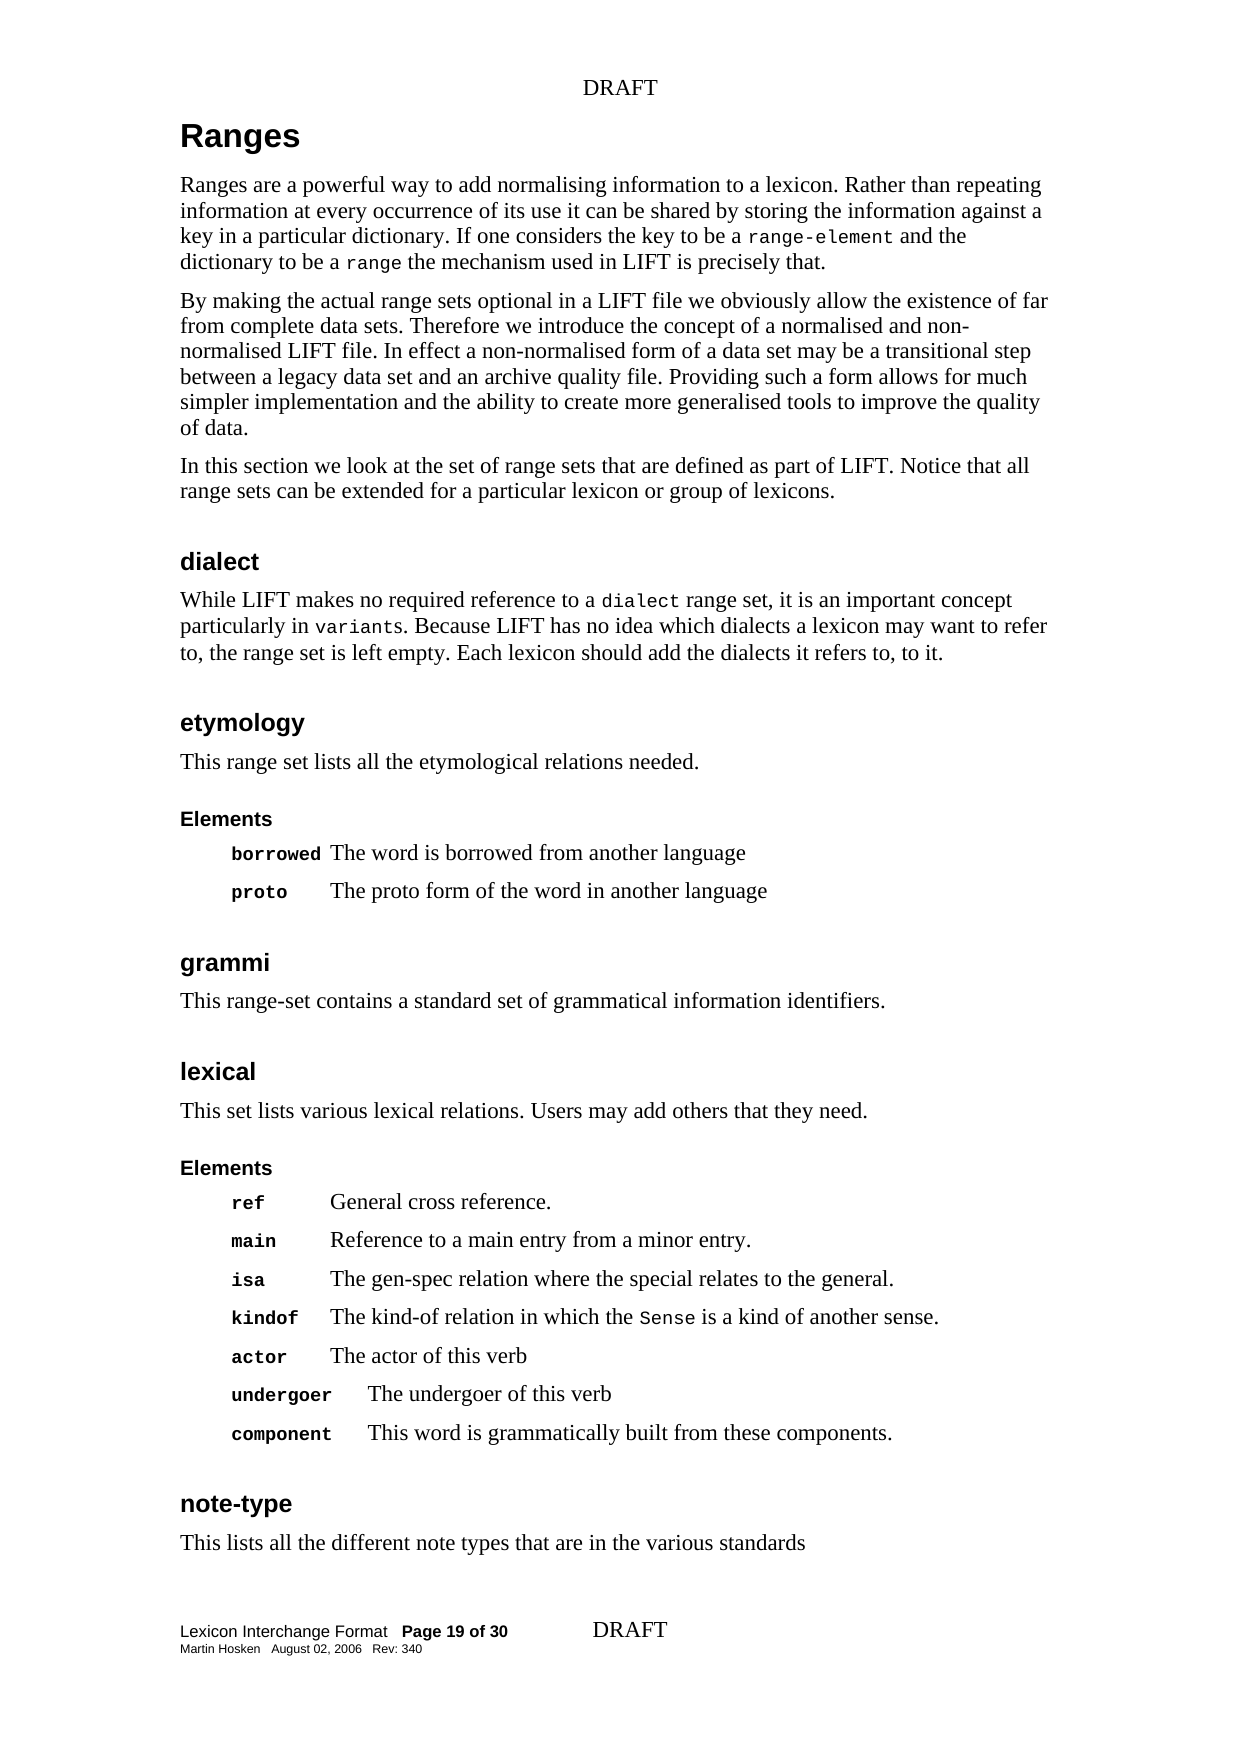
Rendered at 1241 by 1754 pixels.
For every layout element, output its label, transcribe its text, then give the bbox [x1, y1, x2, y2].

text This lists all the different note types that are in the various standards [180, 1530, 1061, 1555]
text isa The gen-spec relation where the special relates to the general. [231, 1266, 1061, 1292]
text Ranges are a powerful way to add normalising information to a lexicon. Rather than repeating information at every occurrence of its use it can be shared by storing the information against a key in a particular dictionary. If one considers the key to be a range-element and the dictionary to be a range the mechanism used in LIFT is precisely that. [180, 172, 1061, 275]
text In this section we look at the set of range sets that are defined as part of LIFT. Notice that all range sets can be extended for a particular lexicon or group of lexicons. [180, 453, 1061, 503]
text ref General cross reference. [231, 1189, 1061, 1215]
subtitle dialect [180, 547, 1061, 575]
text actor The actor of this verb [231, 1343, 1061, 1369]
text proto The proto form of the word in another language [231, 878, 1061, 904]
subtitle note-type [180, 1490, 1061, 1518]
subtitle Elements [180, 808, 1061, 831]
subtitle Elements [180, 1157, 1061, 1180]
text borrowed The word is borrowed from another language [231, 840, 1061, 866]
text This set lists various lexical relations. Users may add others that they need. [180, 1098, 1061, 1123]
subtitle etymology [180, 709, 1061, 737]
subtitle Ranges [180, 117, 1061, 154]
subtitle grammi [180, 948, 1061, 976]
text By making the actual range sets optional in a LIFT file we obviously allow the existence of far from complete data sets. Therefore we introduce the concept of a normalised and non-normalised LIFT file. In effect a non-normalised form of a data set may be a transitional step between a legacy data set and an archive quality file. Providing such a form allows for much simpler implementation and the ability to create more generalised tools to improve the quality of data. [180, 288, 1061, 440]
text component This word is grammatically built from these components. [231, 1420, 1061, 1446]
text undergoer The undergoer of this verb [231, 1381, 1061, 1407]
text main Reference to a main entry from a minor entry. [231, 1227, 1061, 1253]
text This range-set contains a standard set of grammatical information identifiers. [180, 988, 1061, 1014]
text kindof The kind-of relation in which the Sense is a kind of another sense. [231, 1304, 1061, 1330]
text This range set lists all the etymological relations needed. [180, 749, 1061, 774]
text While LIFT makes no required reference to a dialect range set, it is an important concept particularly in variants. Because LIFT has no idea which dialects a lexicon may want to refer to, the range set is left empty. Each lexicon should add the dialects it refers to, to it. [180, 587, 1061, 665]
subtitle lexical [180, 1058, 1061, 1086]
